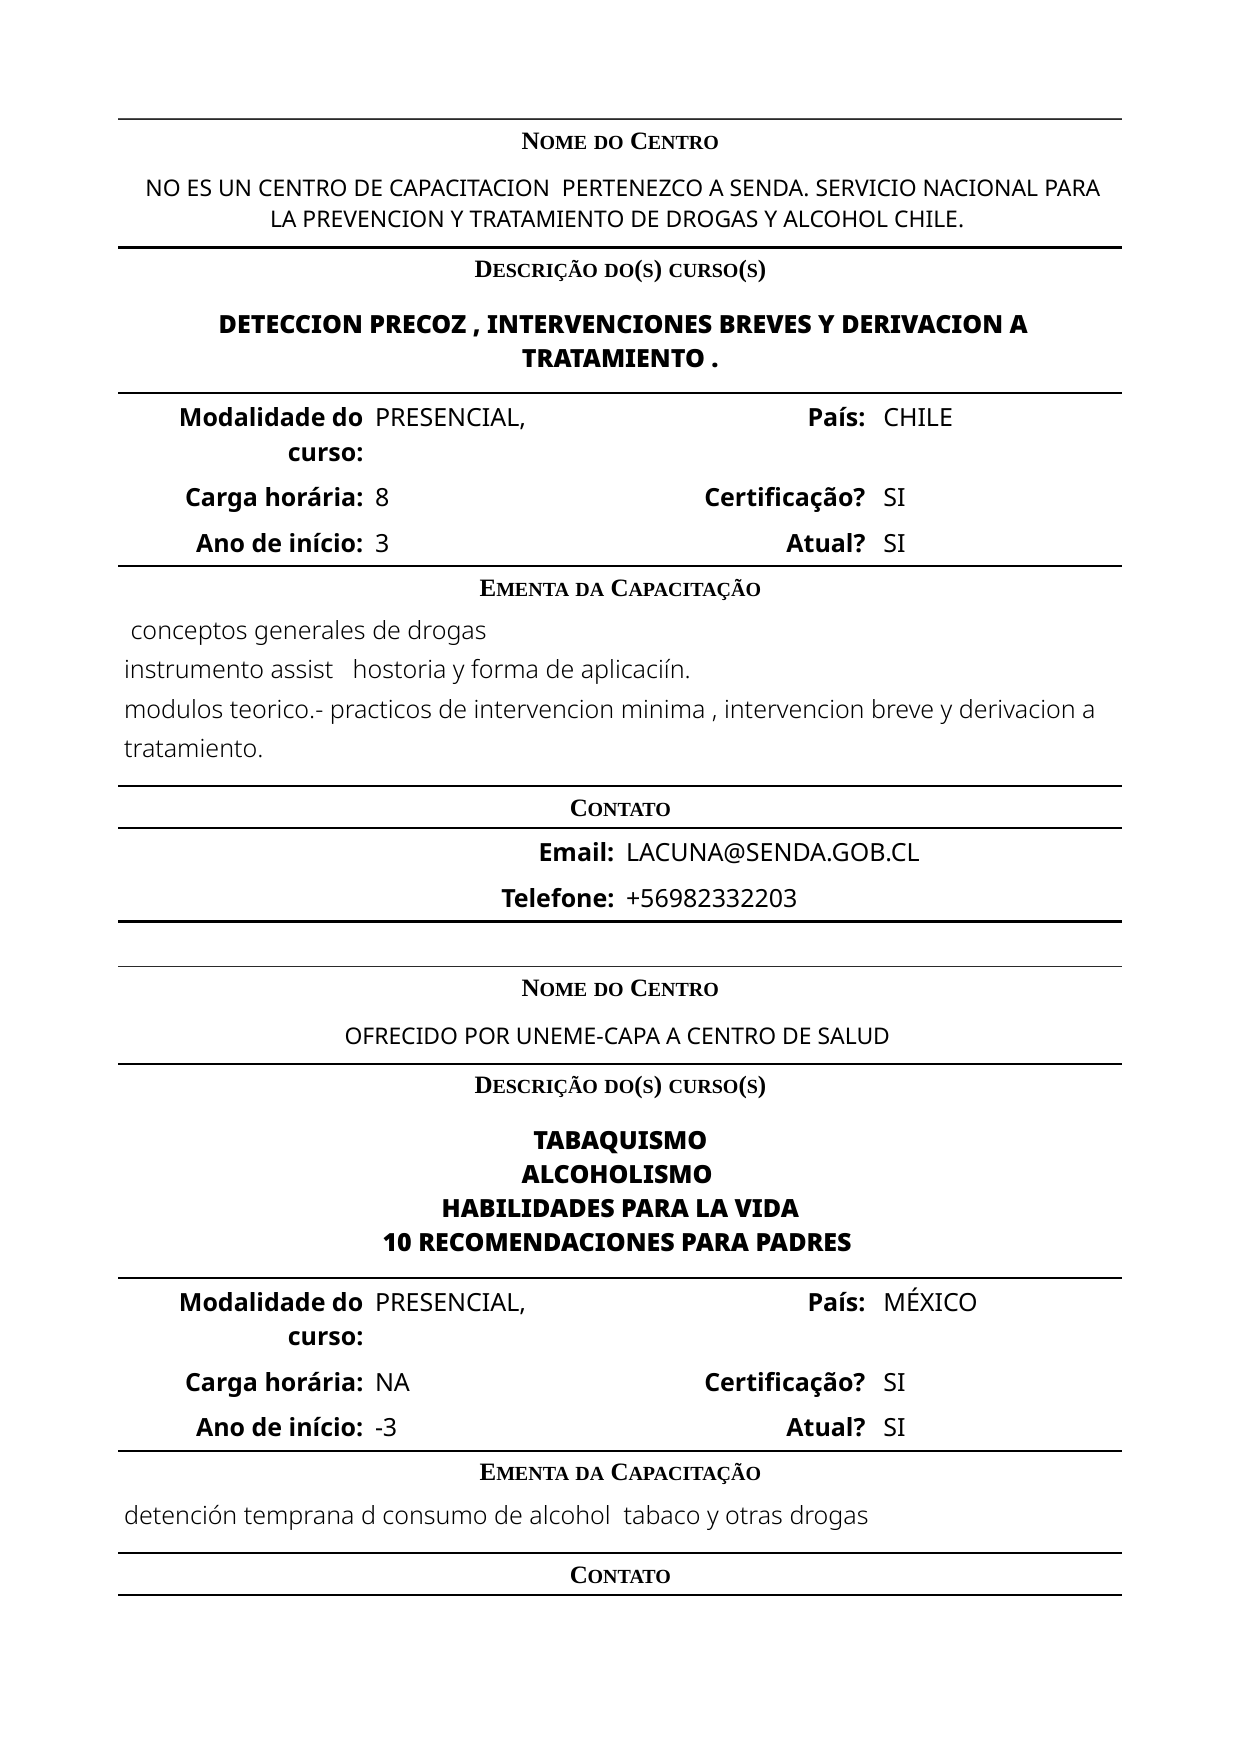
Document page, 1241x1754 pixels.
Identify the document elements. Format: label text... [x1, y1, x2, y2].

table_cell OFRECIDO POR UNEME-CAPA A CENTRO DE SALUD [118, 1008, 1122, 1063]
table_cell TABAQUISMO ALCOHOLISMO HABILIDADES PARA LA VIDA 10 RECOMENDACIONES PARA PADRES [118, 1105, 1122, 1277]
table_cell Contato [118, 787, 1122, 827]
table_cell Ano de início: [118, 520, 369, 565]
table_cell PRESENCIAL, [369, 1279, 620, 1358]
table_header Nome do Centro [118, 968, 1122, 1008]
table_cell País: [620, 1279, 871, 1358]
table_cell País: [620, 394, 871, 474]
table_cell Ementa da Capacitação [118, 1452, 1122, 1492]
table_cell Modalidade do curso: [118, 1279, 369, 1358]
table_cell Certificação? [620, 474, 871, 519]
table_cell Descrição do(s) curso(s) [118, 249, 1122, 289]
table_cell Contato [118, 1554, 1122, 1594]
table_cell SI [871, 520, 1122, 565]
table_cell Ano de início: [118, 1404, 369, 1449]
table_cell PRESENCIAL, [369, 394, 620, 474]
table_cell Telefone: [118, 875, 620, 920]
table_cell Carga horária: [118, 474, 369, 519]
table_cell NA [369, 1359, 620, 1404]
table_cell LACUNA@SENDA.GOB.CL [620, 829, 1122, 875]
table_cell MÉXICO [871, 1279, 1122, 1358]
table_cell Descrição do(s) curso(s) [118, 1065, 1122, 1105]
table_cell -3 [369, 1404, 620, 1449]
table_cell Ementa da Capacitação [118, 567, 1122, 607]
table_cell Atual? [620, 1404, 871, 1449]
table_cell Email: [118, 829, 620, 875]
table_cell SI [871, 1359, 1122, 1404]
table_cell Atual? [620, 520, 871, 565]
table_cell +56982332203 [620, 875, 1122, 920]
table_cell Certificação? [620, 1359, 871, 1404]
table_header Nome do Centro [118, 121, 1122, 160]
table_cell 8 [369, 474, 620, 519]
table_cell SI [871, 474, 1122, 519]
table_cell SI [871, 1404, 1122, 1449]
table_cell CHILE [871, 394, 1122, 474]
table_cell Carga horária: [118, 1359, 369, 1404]
table_cell CONCEPTOS GENERALES DE DROGAS INSTRUMENTO ASSIST HOSTORIA Y FORMA DE APLICACIÍN. MODULOS TEORICO.- PRACTICOS DE INTERVENCION MINIMA , INTERVENCION BREVE Y DERIVACION A TRATAMIENTO. [118, 607, 1122, 785]
table_cell DETECCION PRECOZ , INTERVENCIONES BREVES Y DERIVACION A TRATAMIENTO . [118, 289, 1122, 392]
table_cell NO ES UN CENTRO DE CAPACITACION PERTENEZCO A SENDA. SERVICIO NACIONAL PARA LA PREVENCION Y TRATAMIENTO DE DROGAS Y ALCOHOL CHILE. [118, 160, 1122, 246]
table_cell DETENCIÓN TEMPRANA D CONSUMO DE ALCOHOL TABACO Y OTRAS DROGAS [118, 1492, 1122, 1552]
table_cell 3 [369, 520, 620, 565]
table_cell Modalidade do curso: [118, 394, 369, 474]
